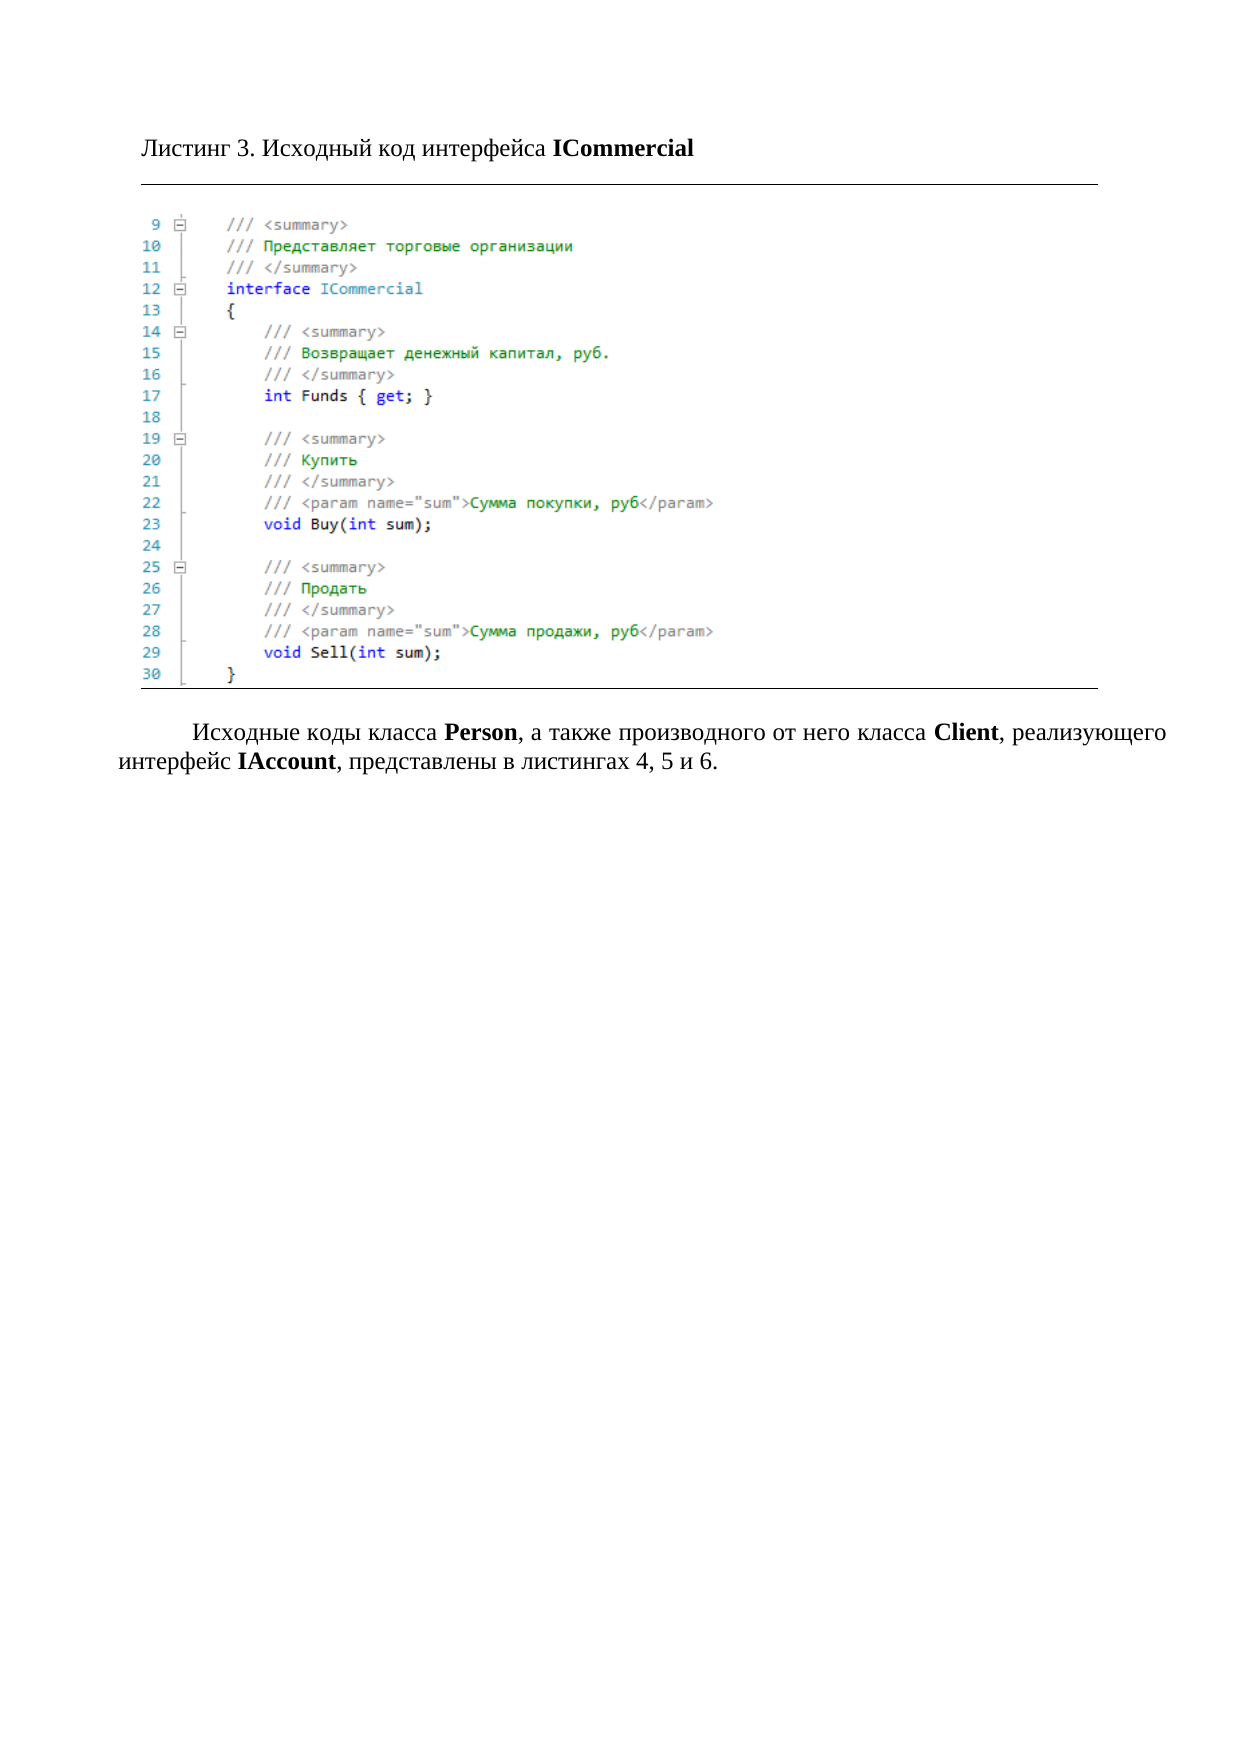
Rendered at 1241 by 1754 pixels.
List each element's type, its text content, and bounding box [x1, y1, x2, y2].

text Исходные коды класса Person, а также производного от него класса Client, реализующего интерфейс IAccount, представлены в листингах 4, 5 и 6. [118, 717, 1167, 775]
picture [142, 214, 713, 686]
table_header Листинг 3. Исходный код интерфейса ICommercial [141, 133, 1098, 183]
table_cell [141, 185, 1098, 687]
